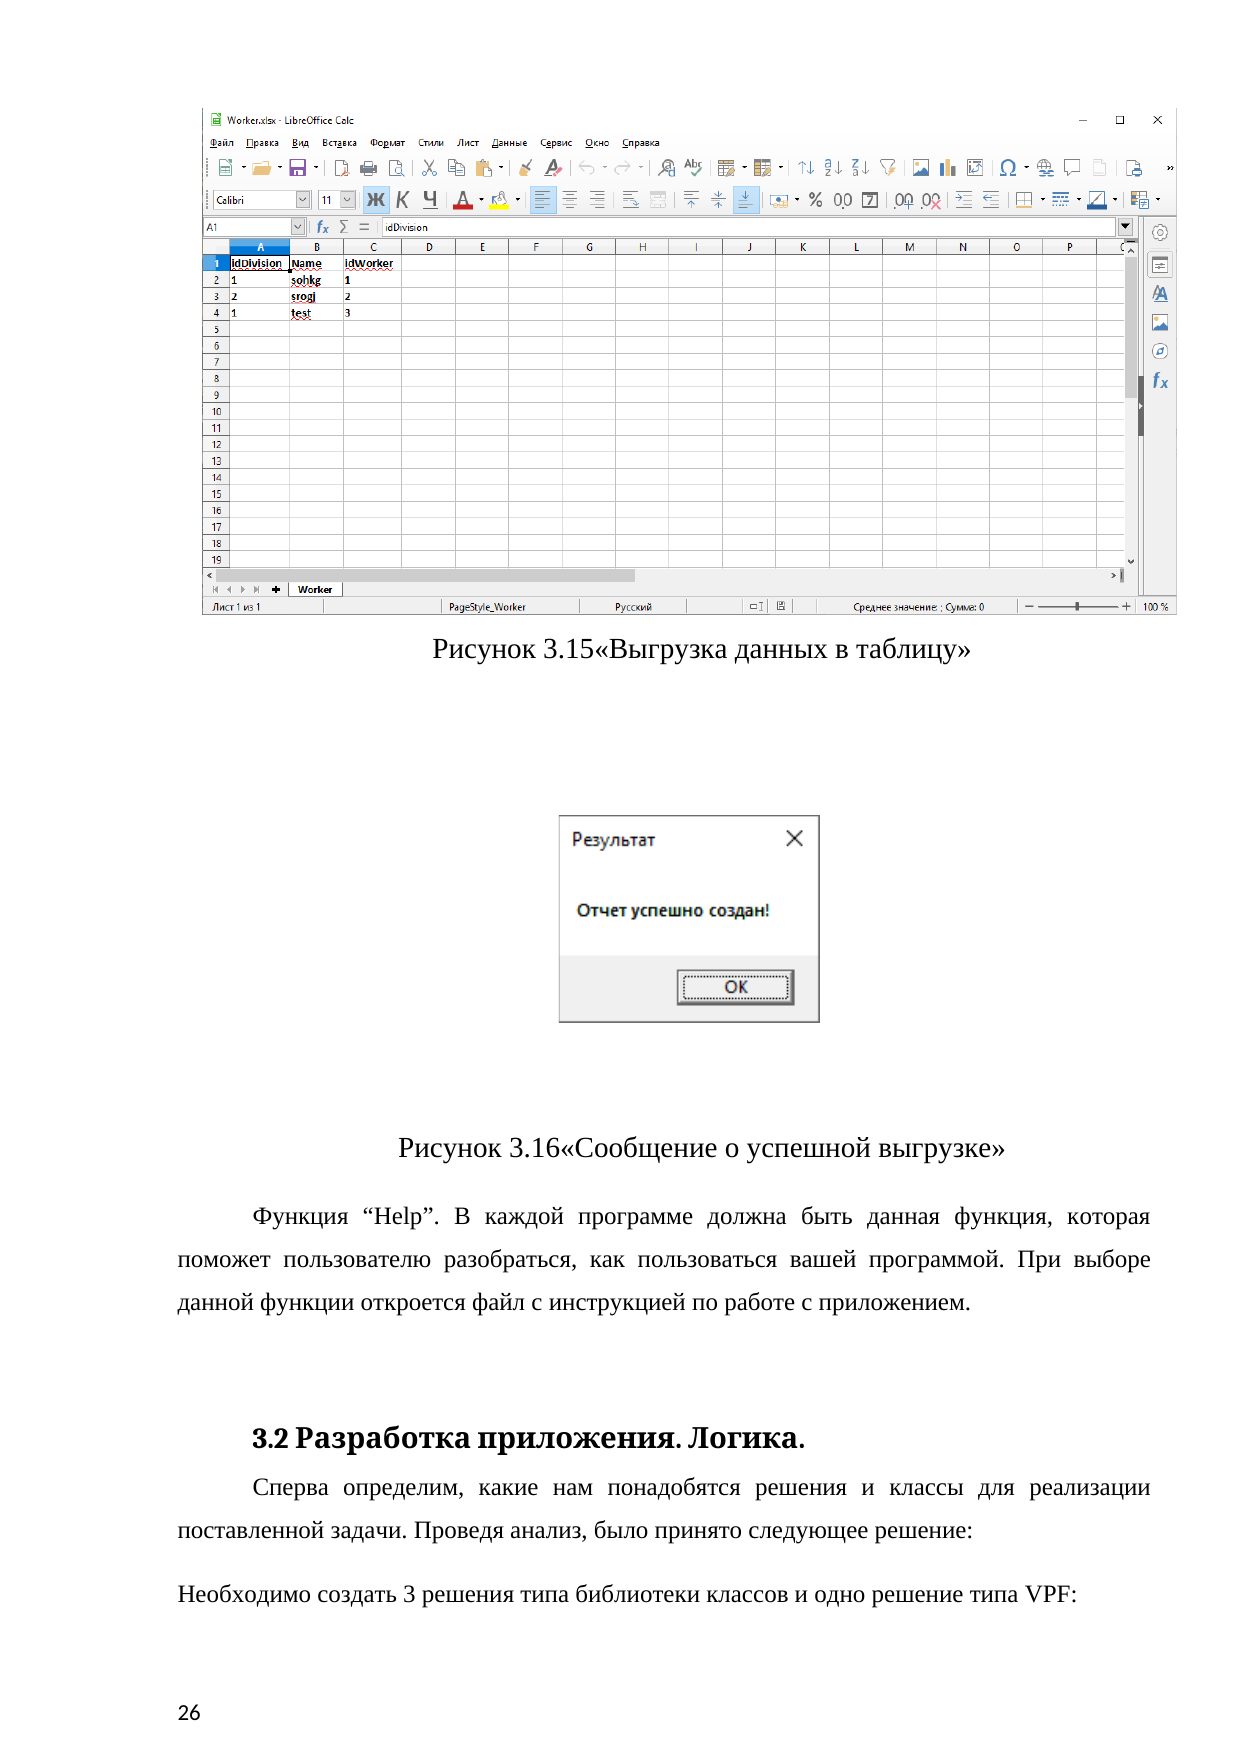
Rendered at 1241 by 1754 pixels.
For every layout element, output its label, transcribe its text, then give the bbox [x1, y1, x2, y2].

text Необходимо создать 3 решения типа библиотеки классов и одно решение типа VPF: [177, 1579, 1152, 1608]
picture [558, 815, 820, 1023]
picture [202, 108, 1177, 615]
text Рисунок 3.16«Сообщение о успешной выгрузке» [177, 1130, 1152, 1163]
text Функция “Help”. В каждой программе должна быть данная функция, которая поможет пользователю разобраться, как пользоваться вашей программой. При выборе данной функции откроется файл с инструкцией по работе с приложением. [177, 1201, 1152, 1316]
text Сперва определим, какие нам понадобятся решения и классы для реализации поставленной задачи. Проведя анализ, было принято следующее решение: [177, 1472, 1152, 1544]
subtitle 3.2 Разработка приложения. Логика. [177, 1422, 1152, 1456]
text Рисунок 3.15«Выгрузка данных в таблицу» [177, 118, 1152, 665]
